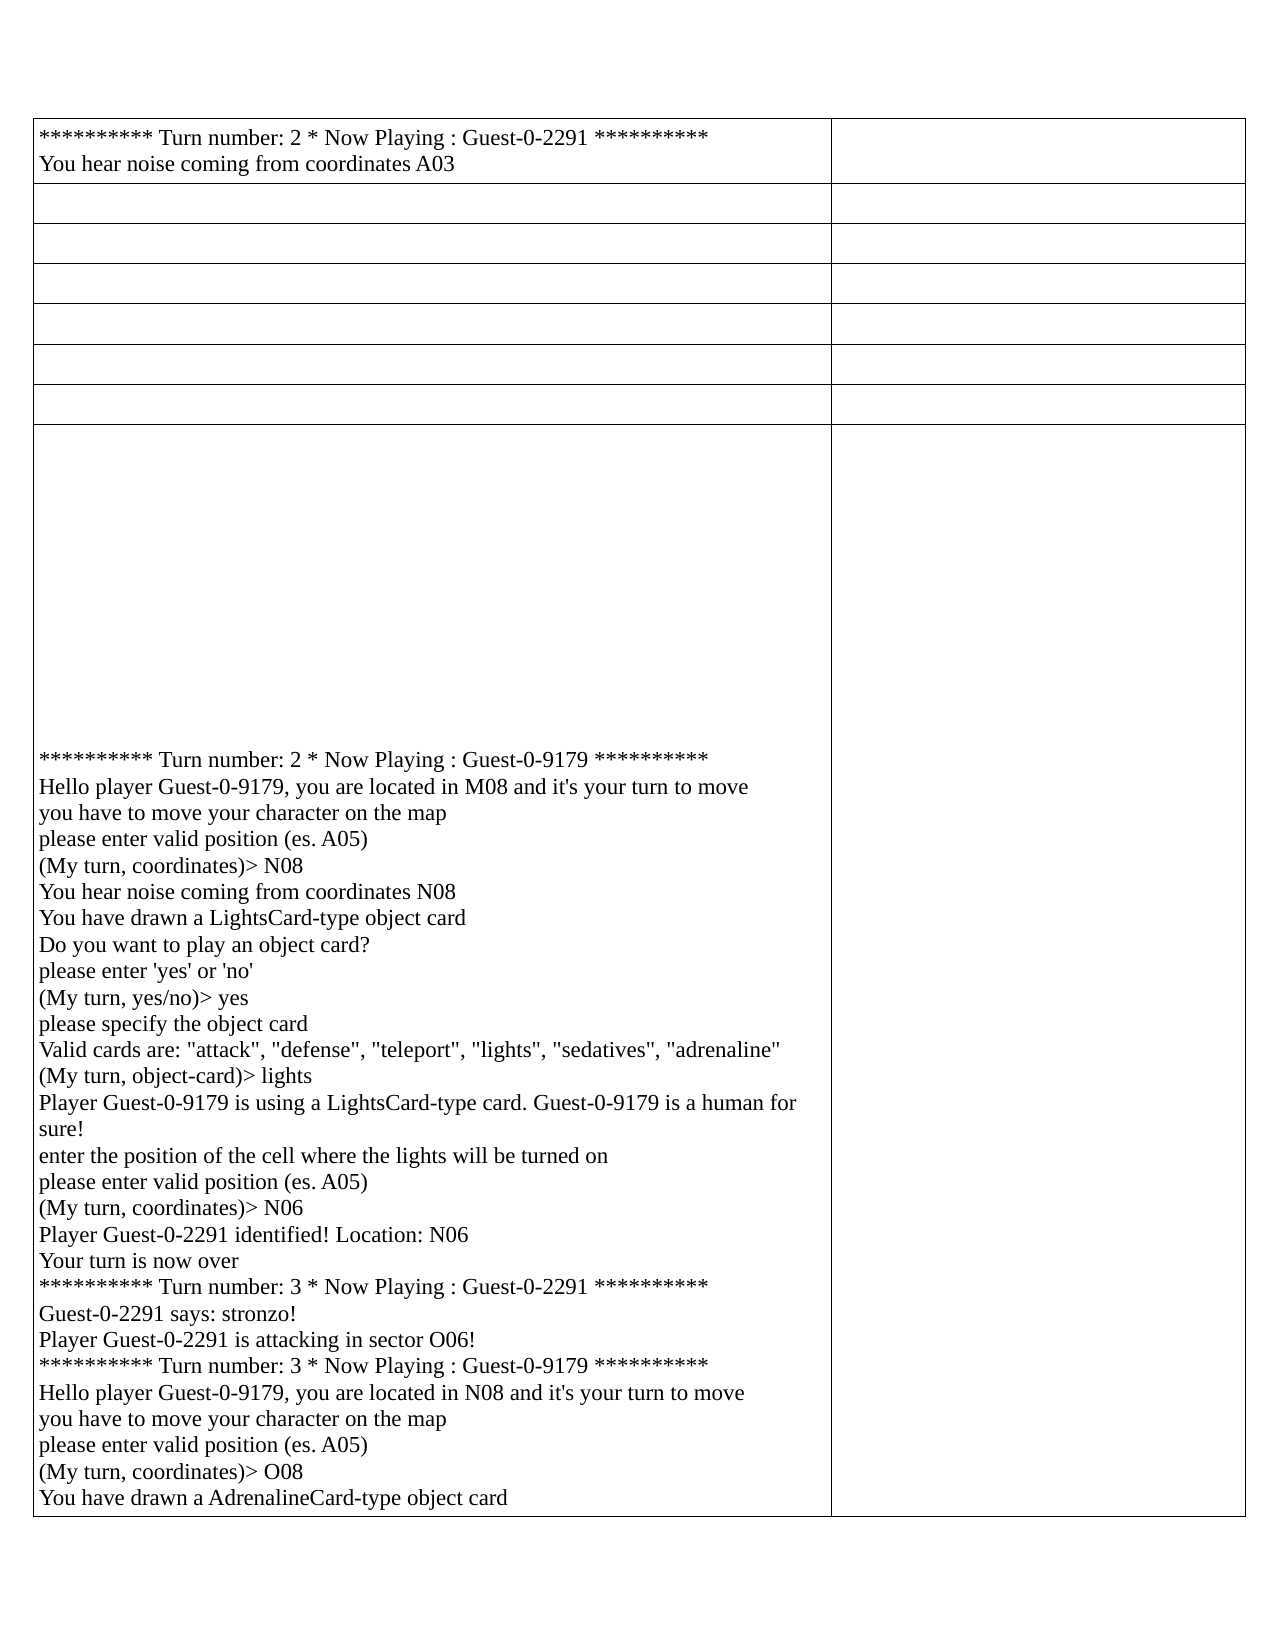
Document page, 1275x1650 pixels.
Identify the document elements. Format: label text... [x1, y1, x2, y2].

table_cell ********** Turn number: 2 * Now Playing : Guest-0-2291 ********** You hear noise coming from coordinates A03 [34, 119, 831, 182]
table_cell [832, 345, 1245, 384]
table_cell [832, 264, 1245, 303]
table_cell [832, 304, 1245, 344]
table_cell [34, 385, 831, 424]
table_cell [34, 224, 831, 263]
table_cell [34, 184, 831, 223]
table_cell [34, 304, 831, 344]
table_cell [832, 385, 1245, 424]
table_cell [34, 345, 831, 384]
table_cell [832, 224, 1245, 263]
table_cell [34, 264, 831, 303]
table_cell [832, 184, 1245, 223]
table_cell ********** Turn number: 2 * Now Playing : Guest-0-9179 ********** Hello player Guest-0-9179, you are located in M08 and it's your turn to move you have to move your character on the map please enter valid position (es. A05) (My turn, coordinates)> N08 You hear noise coming from coordinates N08 You have drawn a LightsCard-type object card Do you want to play an object card? please enter 'yes' or 'no' (My turn, yes/no)> yes please specify the object card Valid cards are: "attack", "defense", "teleport", "lights", "sedatives", "adrenaline" (My turn, object-card)> lights Player Guest-0-9179 is using a LightsCard-type card. Guest-0-9179 is a human for sure! enter the position of the cell where the lights will be turned on please enter valid position (es. A05) (My turn, coordinates)> N06 Player Guest-0-2291 identified! Location: N06 Your turn is now over ********** Turn number: 3 * Now Playing : Guest-0-2291 ********** Guest-0-2291 says: stronzo! Player Guest-0-2291 is attacking in sector O06! ********** Turn number: 3 * Now Playing : Guest-0-9179 ********** Hello player Guest-0-9179, you are located in N08 and it's your turn to move you have to move your character on the map please enter valid position (es. A05) (My turn, coordinates)> O08 You have drawn a AdrenalineCard-type object card [34, 425, 831, 1516]
table_cell [832, 425, 1245, 1516]
table_cell [832, 119, 1245, 182]
